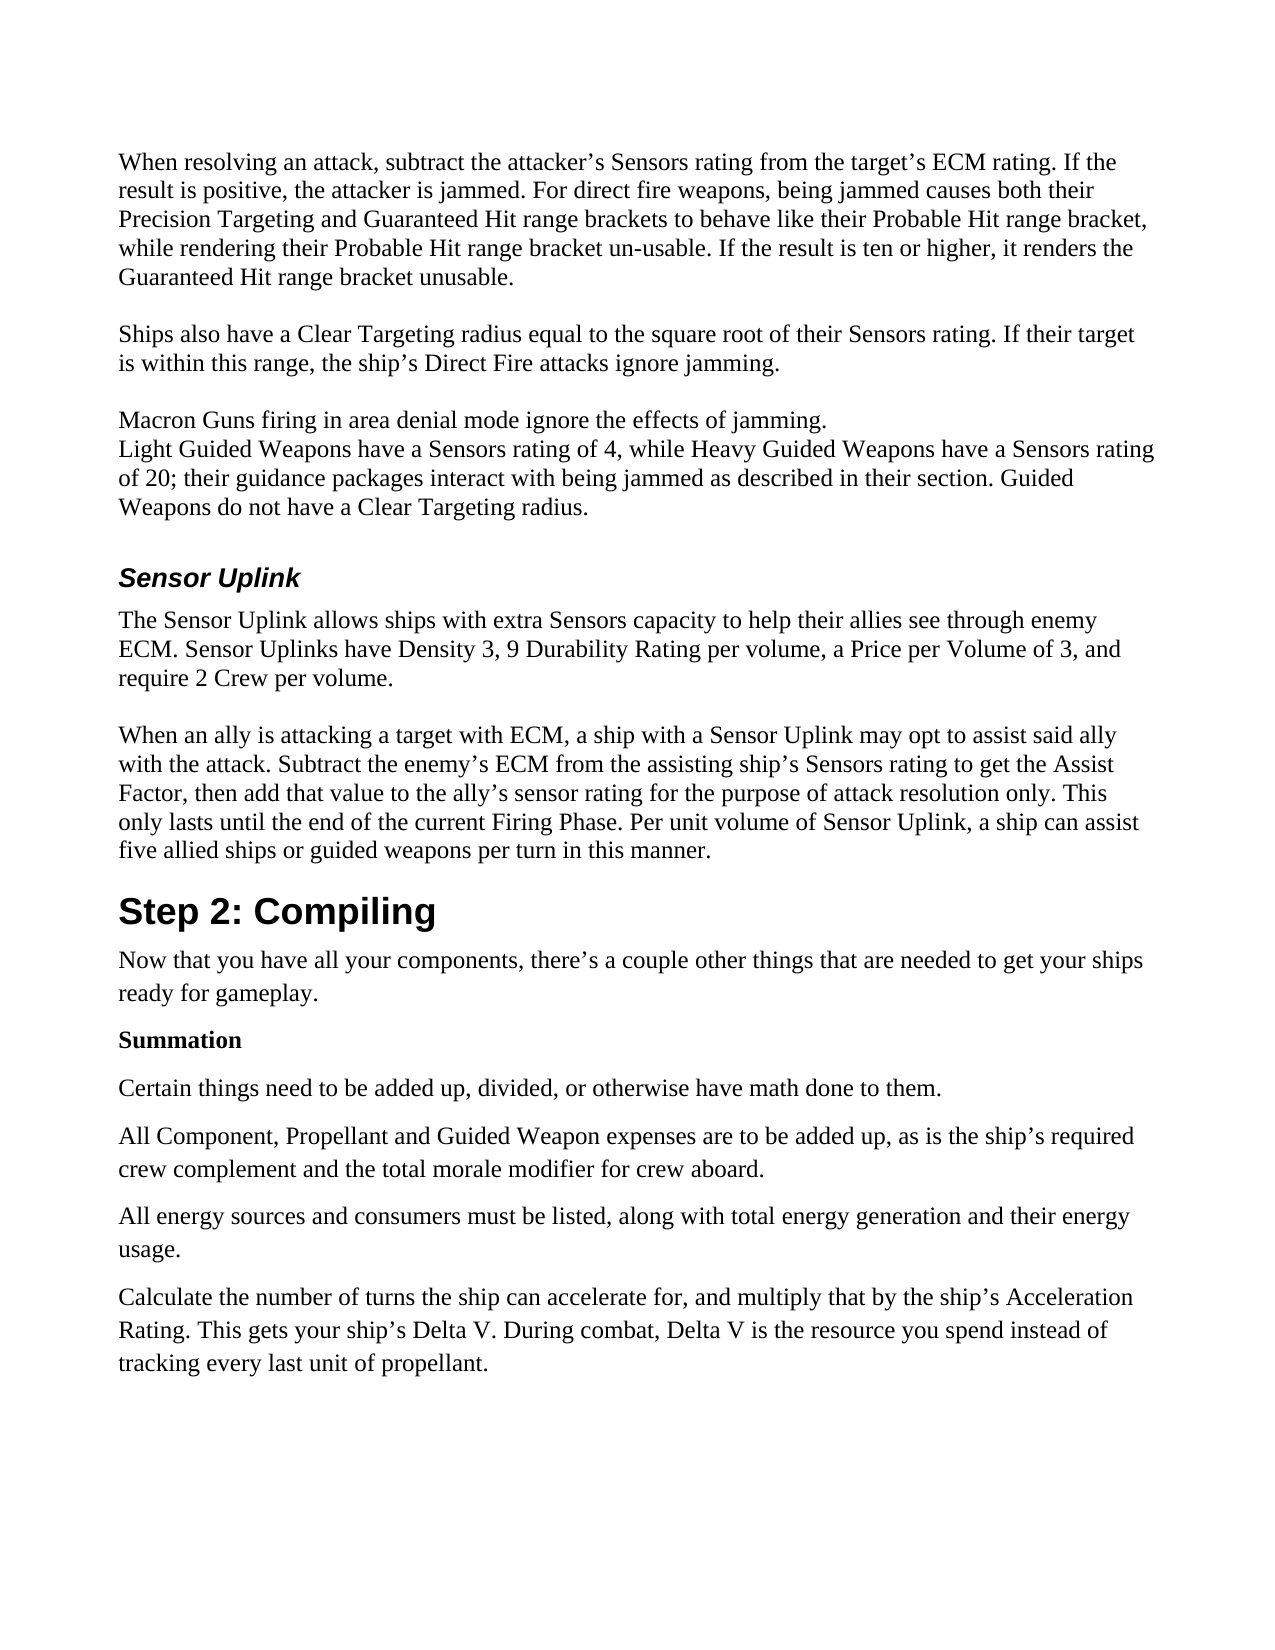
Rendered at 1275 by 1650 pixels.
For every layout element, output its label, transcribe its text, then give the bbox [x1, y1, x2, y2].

text Summation [118, 1026, 1157, 1054]
text When an ally is attacking a target with ECM, a ship with a Sensor Uplink may opt to assist said ally with the attack. Subtract the enemy’s ECM from the assisting ship’s Sensors rating to get the Assist Factor, then add that value to the ally’s sensor rating for the purpose of attack resolution only. This only lasts until the end of the current Firing Phase. Per unit volume of Sensor Uplink, a ship can assist five allied ships or guided weapons per turn in this manner. [118, 721, 1157, 864]
text When resolving an attack, subtract the attacker’s Sensors rating from the target’s ECM rating. If the result is positive, the attacker is jammed. For direct fire weapons, being jammed causes both their Precision Targeting and Guaranteed Hit range brackets to behave like their Probable Hit range bracket, while rendering their Probable Hit range bracket un-usable. If the result is ten or higher, it renders the Guaranteed Hit range bracket unusable. [118, 147, 1157, 291]
text The Sensor Uplink allows ships with extra Sensors capacity to help their allies see through enemy ECM. Sensor Uplinks have Density 3, 9 Durability Rating per volume, a Price per Volume of 3, and require 2 Crew per volume. [118, 606, 1157, 692]
text Now that you have all your components, there’s a couple other things that are needed to get your ships ready for gameplay. [118, 945, 1157, 1007]
text Certain things need to be added up, divided, or otherwise have math done to them. [118, 1073, 1157, 1102]
subtitle Step 2: Compiling [118, 889, 1157, 932]
text Ships also have a Clear Targeting radius equal to the square root of their Sensors rating. If their target is within this range, the ship’s Direct Fire attacks ignore jamming. [118, 319, 1157, 377]
subtitle Sensor Uplink [118, 562, 1157, 593]
text All energy sources and consumers must be listed, along with total energy generation and their energy usage. [118, 1201, 1157, 1263]
text Macron Guns firing in area denial mode ignore the effects of jamming. [118, 406, 1157, 434]
text Calculate the number of turns the ship can accelerate for, and multiply that by the ship’s Acceleration Rating. This gets your ship’s Delta V. During combat, Delta V is the resource you spend instead of tracking every last unit of propellant. [118, 1282, 1157, 1377]
text Light Guided Weapons have a Sensors rating of 4, while Heavy Guided Weapons have a Sensors rating of 20; their guidance packages interact with being jammed as described in their section. Guided Weapons do not have a Clear Targeting radius. [118, 434, 1157, 521]
text All Component, Propellant and Guided Weapon expenses are to be added up, as is the ship’s required crew complement and the total morale modifier for crew aboard. [118, 1121, 1157, 1183]
